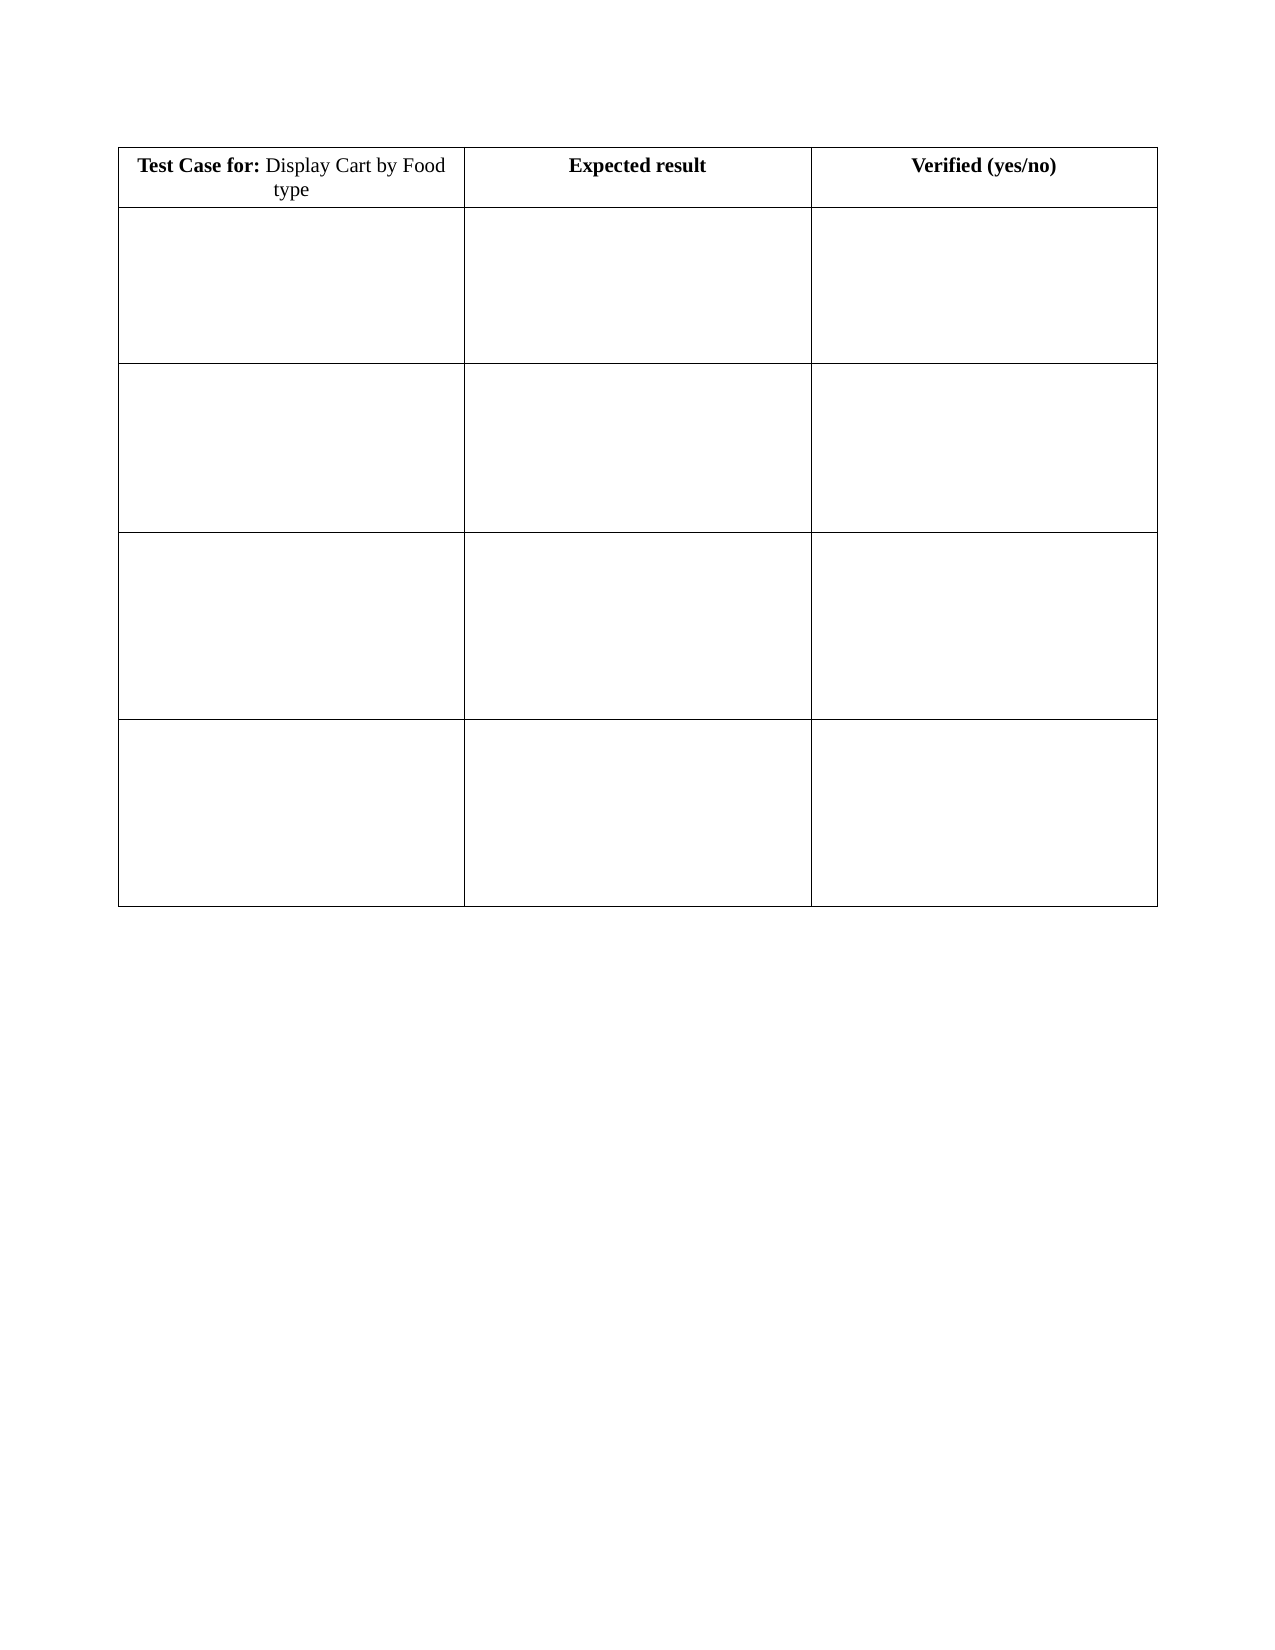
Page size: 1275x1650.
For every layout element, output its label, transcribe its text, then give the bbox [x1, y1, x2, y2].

table_header Test Case for: Display Cart by Food type [119, 148, 464, 207]
table_cell [812, 364, 1157, 532]
table_cell [119, 533, 464, 719]
table_header Expected result [465, 148, 811, 207]
table_cell [119, 208, 464, 363]
table_header Verified (yes/no) [812, 148, 1157, 207]
table_cell [465, 208, 811, 363]
table_cell [119, 364, 464, 532]
table_cell [812, 533, 1157, 719]
table_cell [465, 364, 811, 532]
table_cell [119, 720, 464, 906]
table_cell [465, 533, 811, 719]
table_cell [812, 720, 1157, 906]
table_cell [465, 720, 811, 906]
table_cell [812, 208, 1157, 363]
